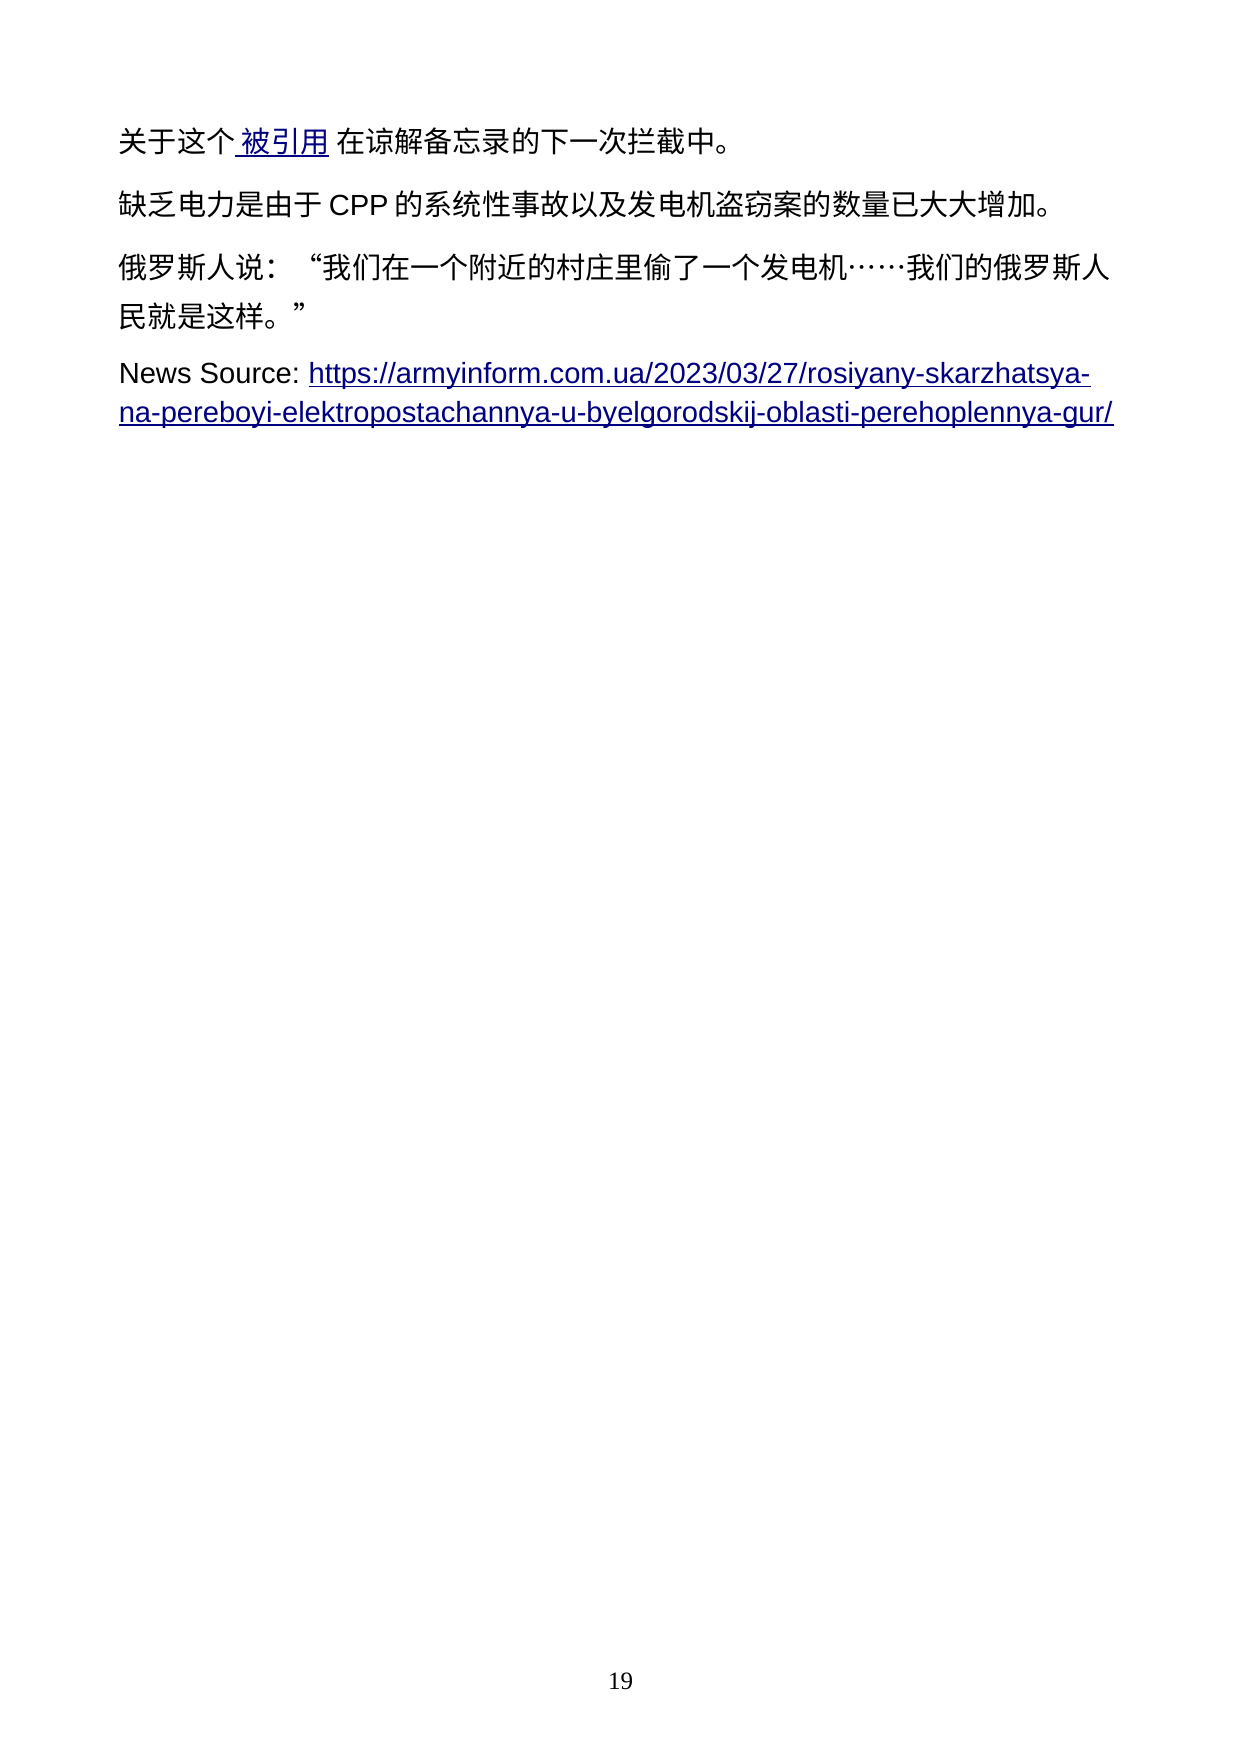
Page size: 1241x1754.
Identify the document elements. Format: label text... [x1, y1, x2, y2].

text 缺乏电力是由于CPP的系统性事故以及发电机盗窃案的数量已大大增加。 [118, 182, 1122, 224]
text 俄罗斯人说：“我们在一个附近的村庄里偷了一个发电机……我们的俄罗斯人民就是这样。” [118, 245, 1122, 336]
text 关于这个 被引用 在谅解备忘录的下一次拦截中。 [118, 118, 1122, 161]
text News Source: https://armyinform.com.ua/2023/03/27/rosiyany-skarzhatsya-na-pereboyi-elektropostachannya-u-byelgorodskij-oblasti-perehoplennya-gur/ [118, 356, 1122, 428]
